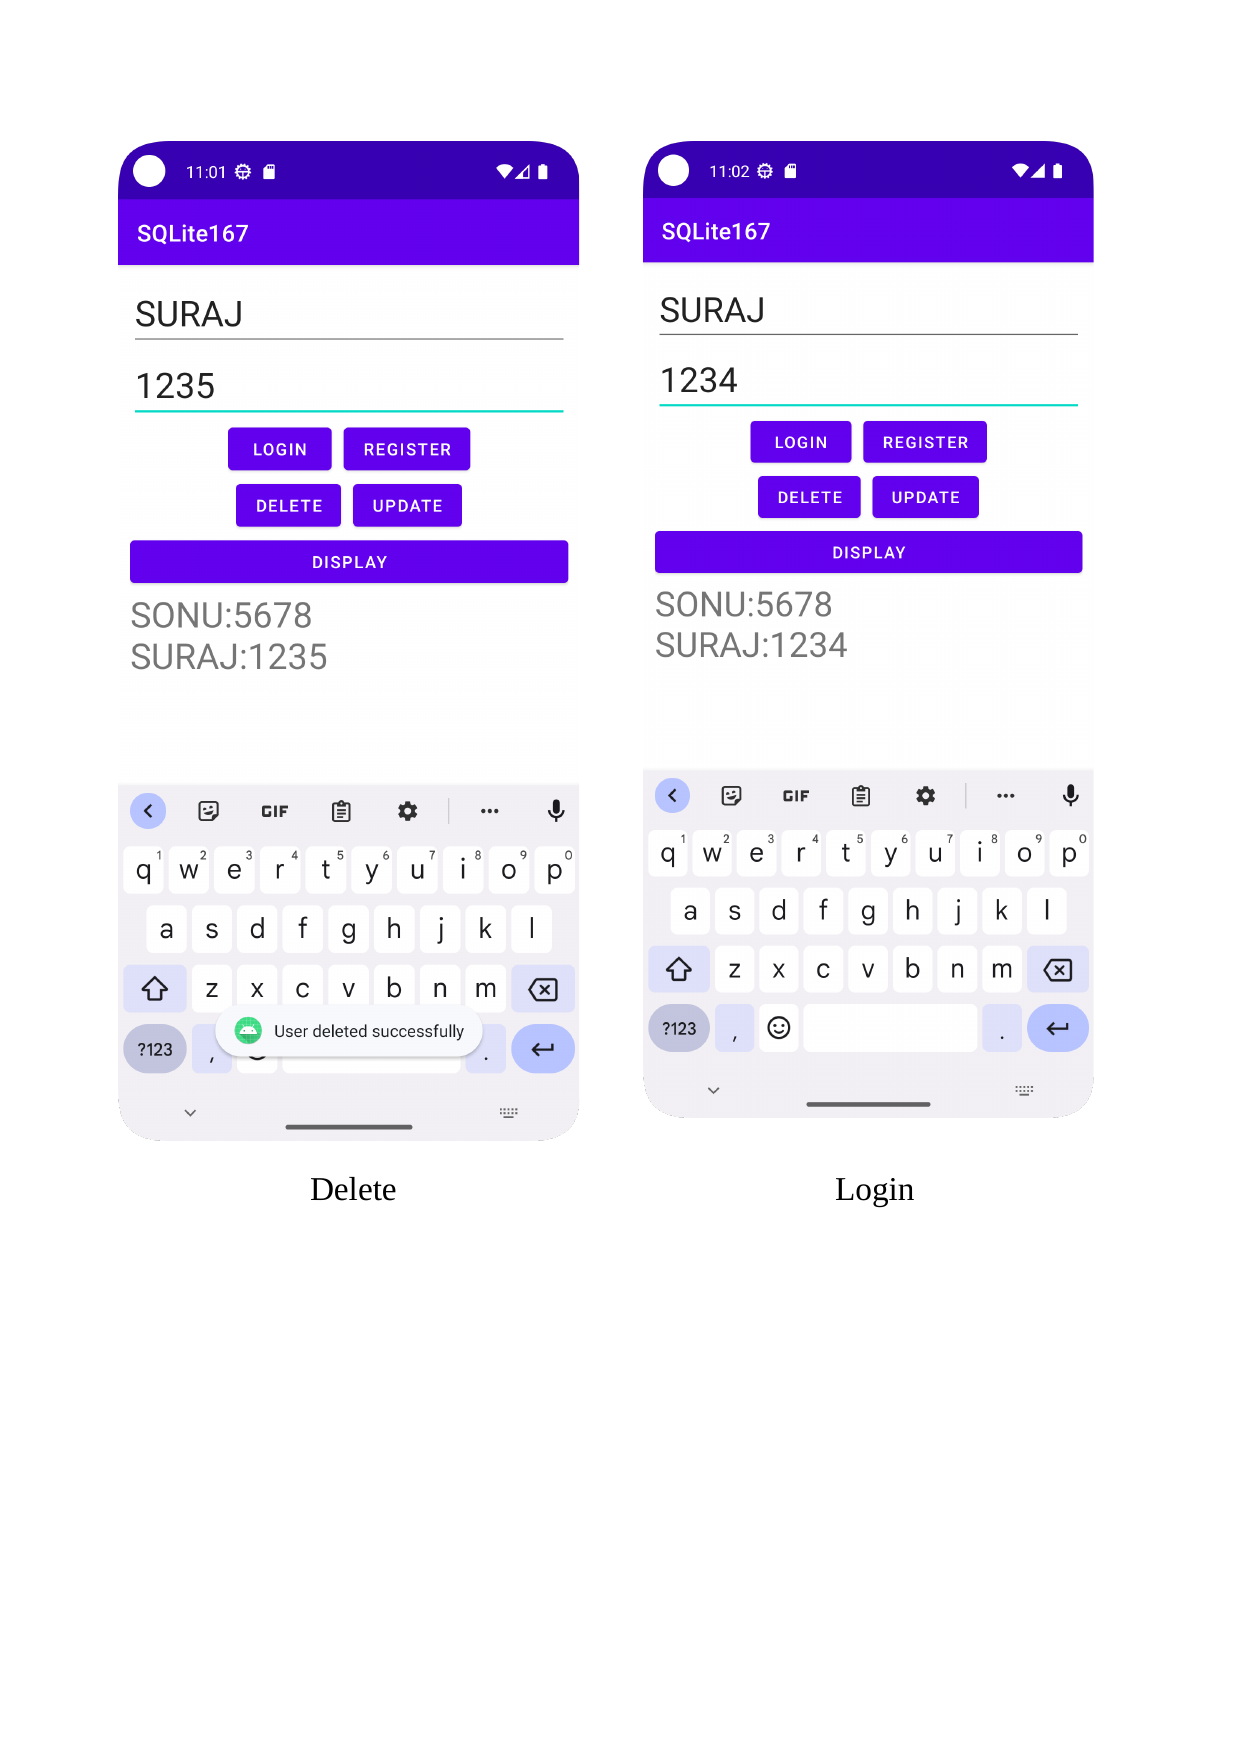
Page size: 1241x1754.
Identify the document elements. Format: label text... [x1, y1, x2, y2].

text Delete Login [118, 1169, 1122, 1208]
